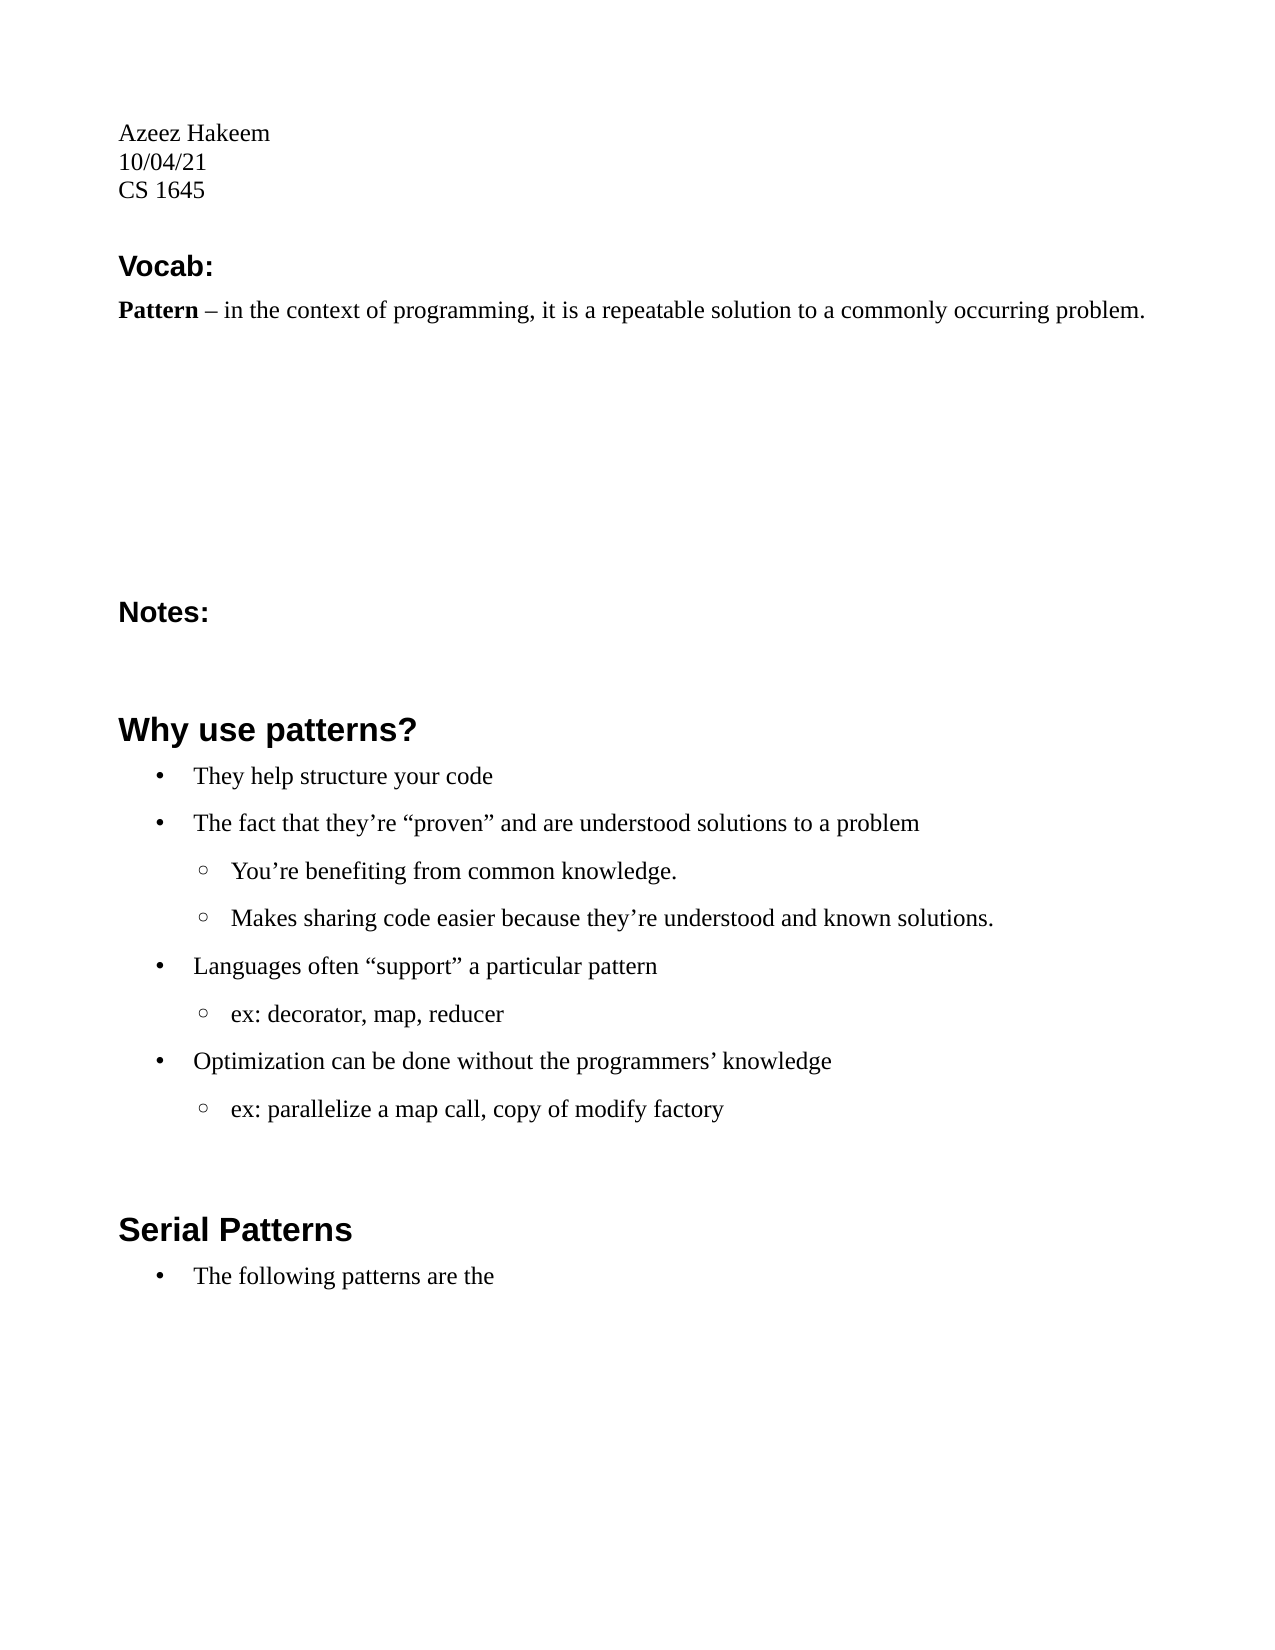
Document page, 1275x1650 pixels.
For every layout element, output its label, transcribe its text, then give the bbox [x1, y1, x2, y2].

text Pattern – in the context of programming, it is a repeatable solution to a commonly occurring problem. [118, 295, 1157, 323]
list You’re benefiting from common knowledge. [193, 856, 1157, 885]
list They help structure your code [156, 761, 1157, 789]
list ex: decorator, map, reducer [193, 999, 1157, 1027]
subtitle Serial Patterns [118, 1210, 1157, 1249]
list Optimization can be done without the programmers’ knowledge [156, 1046, 1157, 1075]
list ex: parallelize a map call, copy of modify factory [193, 1094, 1157, 1123]
list Languages often “support” a particular pattern [156, 951, 1157, 980]
subtitle Notes: [118, 595, 1157, 629]
subtitle Why use patterns? [118, 709, 1157, 748]
list Makes sharing code easier because they’re understood and known solutions. [193, 903, 1157, 932]
list The fact that they’re “proven” and are understood solutions to a problem [156, 808, 1157, 837]
list The following patterns are the [156, 1261, 1157, 1290]
subtitle Vocab: [118, 248, 1157, 282]
